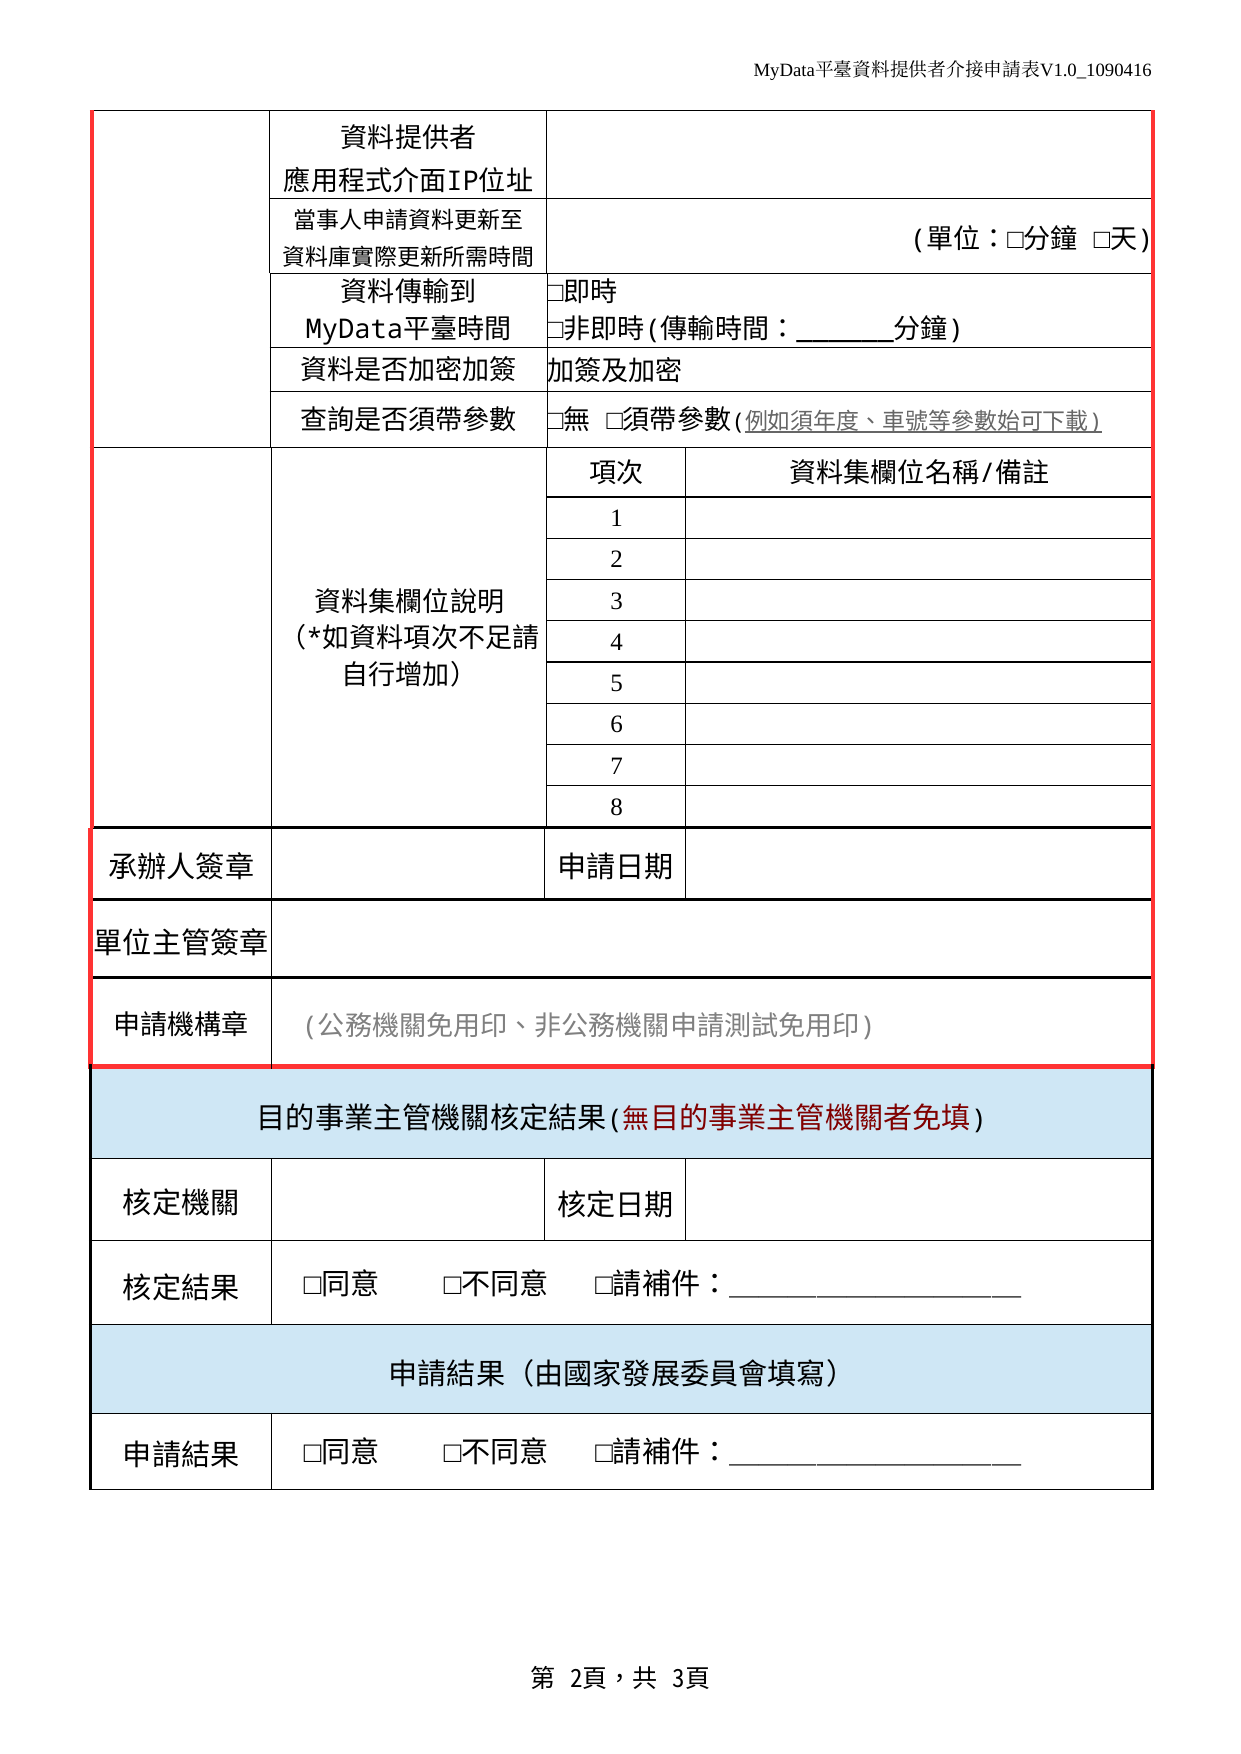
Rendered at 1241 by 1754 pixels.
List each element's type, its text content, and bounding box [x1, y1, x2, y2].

table_cell 核定日期 [545, 1159, 685, 1240]
table_header 項次 [547, 448, 685, 496]
table_header [94, 448, 271, 826]
table_header 資料集欄位名稱/備註 [686, 448, 1151, 496]
table_header [686, 829, 1151, 898]
table_cell [94, 111, 270, 447]
table_cell 查詢是否須帶參數 [271, 392, 547, 447]
table_cell [686, 539, 1151, 579]
table_cell 3 [547, 580, 685, 620]
table_cell 8 [547, 786, 685, 826]
table_header 承辦人簽章 [93, 829, 271, 898]
table_header 申請日期 [545, 829, 685, 898]
table_cell [686, 786, 1151, 826]
table_cell 資料提供者 應用程式介面IP位址 [270, 111, 546, 198]
table_cell 單位主管簽章 [93, 901, 271, 976]
table_cell [686, 704, 1151, 744]
table_cell 2 [547, 539, 685, 579]
table_cell 申請結果 [92, 1414, 271, 1489]
table_cell [686, 1159, 1151, 1240]
table_cell 核定結果 [92, 1241, 271, 1324]
table_cell 7 [547, 745, 685, 785]
table_cell 6 [547, 704, 685, 744]
table_cell □即時 □非即時(傳輸時間：______分鐘) [548, 274, 1151, 347]
table_cell 4 [547, 621, 685, 661]
table_cell □同意 □不同意 □請補件：＿＿＿＿＿＿＿＿＿＿ [272, 1414, 1151, 1489]
table_cell (公務機關免用印、非公務機關申請測試免用印) [272, 979, 1151, 1064]
table_cell 目的事業主管機關核定結果(無目的事業主管機關者免填) [92, 1069, 1151, 1158]
table_cell □無 □須帶參數(例如須年度、車號等參數始可下載) [548, 392, 1151, 447]
table_cell [547, 111, 1151, 198]
table_cell 核定機關 [92, 1159, 271, 1240]
table_cell [272, 1159, 544, 1240]
table_cell 加簽及加密 [548, 348, 1151, 391]
table_cell 申請結果（由國家發展委員會填寫） [92, 1325, 1151, 1413]
table_cell [686, 498, 1151, 538]
table_cell [686, 745, 1151, 785]
table_cell 資料是否加密加簽 [271, 348, 547, 391]
table_cell □同意 □不同意 □請補件：＿＿＿＿＿＿＿＿＿＿ [272, 1241, 1151, 1324]
table_cell 申請機構章 [93, 979, 271, 1064]
table_cell 5 [547, 663, 685, 703]
table_cell [686, 621, 1151, 661]
table_cell (單位：□分鐘 □天) [547, 199, 1151, 273]
table_cell [686, 580, 1151, 620]
table_cell [686, 663, 1151, 703]
table_cell [272, 901, 1151, 976]
table_cell 當事人申請資料更新至 資料庫實際更新所需時間 [270, 199, 546, 273]
table_cell 1 [547, 498, 685, 538]
table_cell 資料傳輸到 MyData平臺時間 [271, 274, 547, 347]
table_header 資料集欄位說明 （*如資料項次不足請自行增加） [272, 448, 546, 826]
table_header [272, 829, 544, 898]
